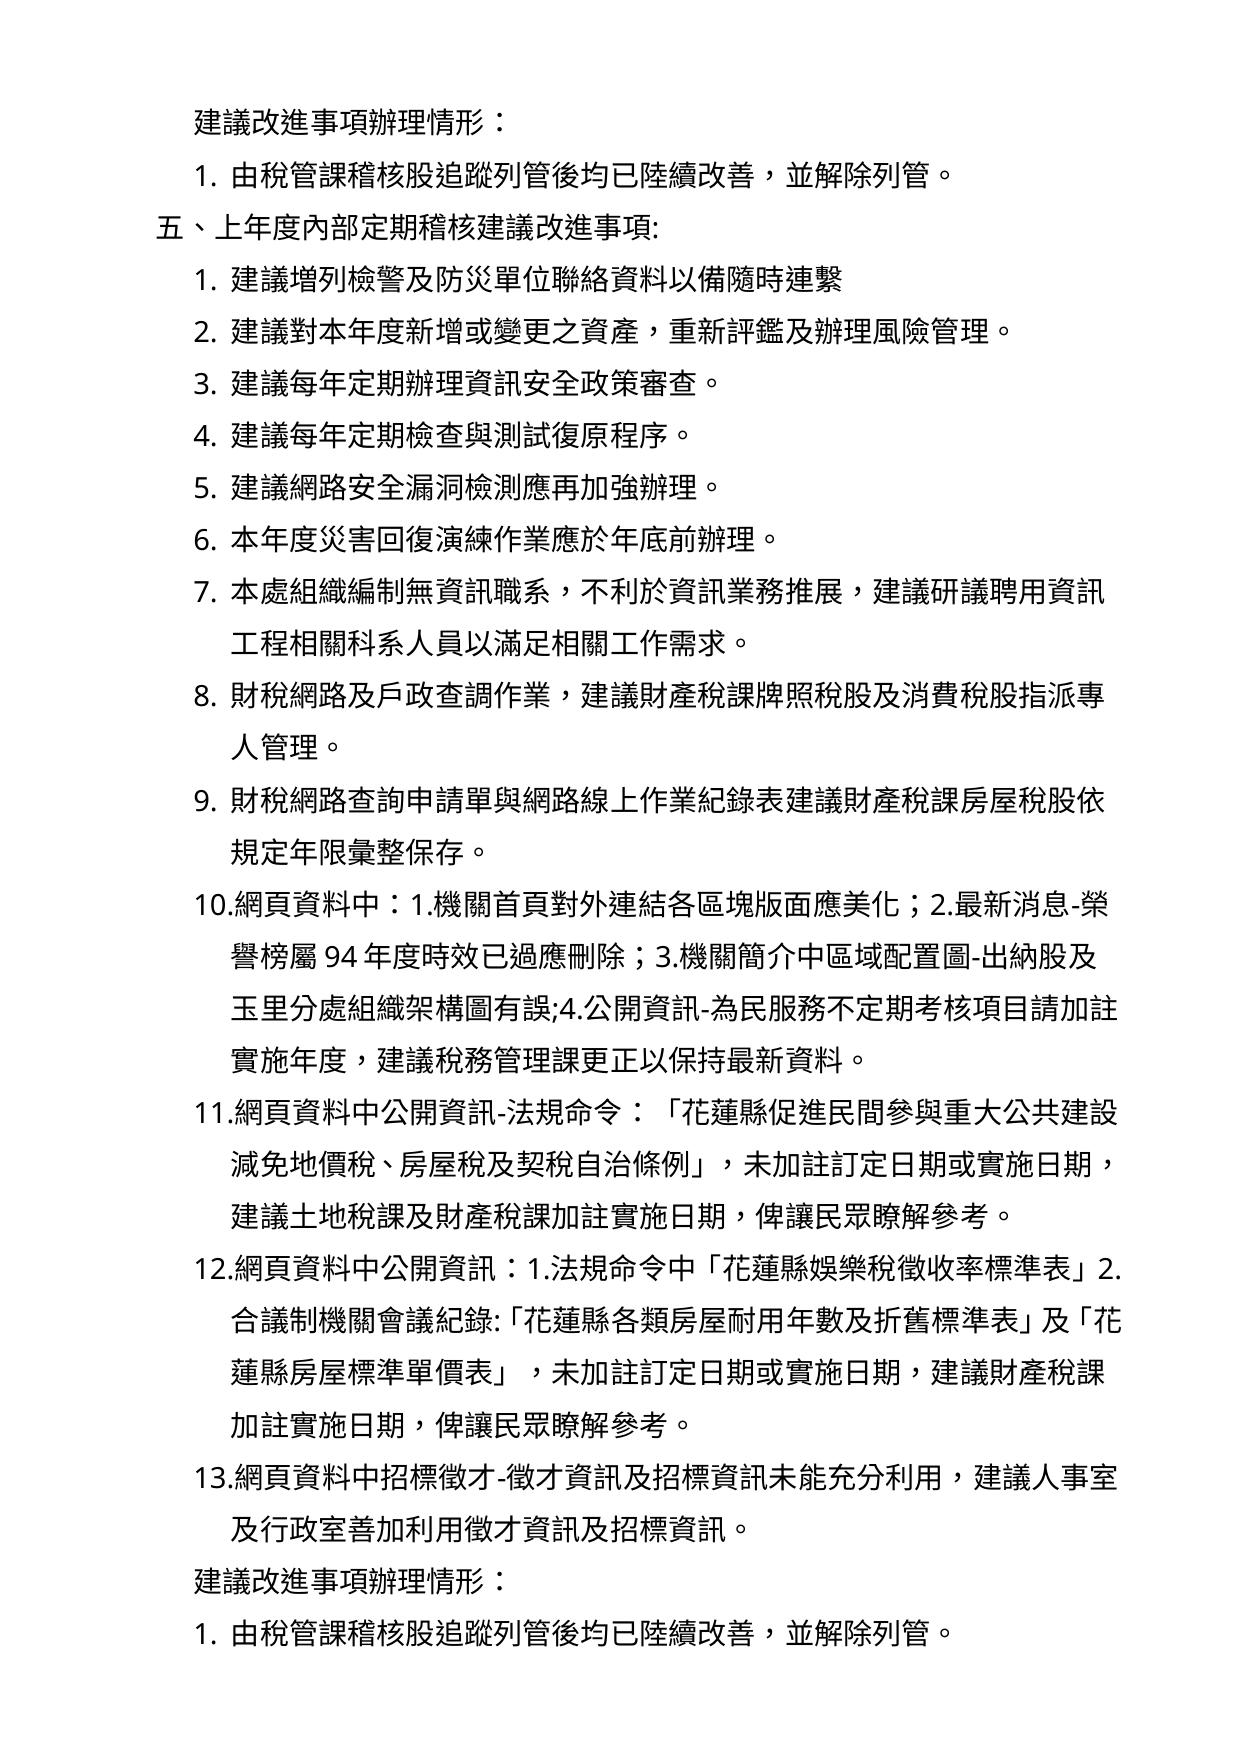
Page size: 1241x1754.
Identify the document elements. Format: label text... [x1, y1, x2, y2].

list 網頁資料中公開資訊：1.法規命令中「花蓮縣娛樂稅徵收率標準表」2.合議制機關會議紀錄:「花蓮縣各類房屋耐用年數及折舊標準表」及「花蓮縣房屋標準單價表」，未加註訂定日期或實施日期，建議財產稅課加註實施日期，俾讓民眾瞭解參考。 [193, 1238, 1122, 1446]
text 建議改進事項辦理情形： [118, 1551, 1122, 1603]
list 本年度災害回復演練作業應於年底前辦理。 [193, 509, 1122, 561]
list 建議増列檢警及防災單位聯絡資料以備隨時連繫 [193, 248, 1122, 301]
list 上年度內部定期稽核建議改進事項: [156, 196, 1122, 248]
list 建議每年定期辦理資訊安全政策審查。 [193, 353, 1122, 405]
list 網頁資料中公開資訊-法規命令：「花蓮縣促進民間參與重大公共建設減免地價稅、房屋稅及契稅自治條例」，未加註訂定日期或實施日期，建議土地稅課及財產稅課加註實施日期，俾讓民眾瞭解參考。 [193, 1082, 1122, 1238]
list 建議每年定期檢查與測試復原程序。 [193, 405, 1122, 457]
list 財稅網路及戶政查調作業，建議財產稅課牌照稅股及消費稅股指派專人管理。 [193, 665, 1122, 769]
list 建議網路安全漏洞檢測應再加強辦理。 [193, 457, 1122, 509]
list 建議對本年度新增或變更之資產，重新評鑑及辦理風險管理。 [193, 301, 1122, 353]
list 由稅管課稽核股追蹤列管後均已陸續改善，並解除列管。 [193, 144, 1122, 196]
list 本處組織編制無資訊職系，不利於資訊業務推展，建議研議聘用資訊工程相關科系人員以滿足相關工作需求。 [193, 561, 1122, 665]
list 網頁資料中招標徵才-徵才資訊及招標資訊未能充分利用，建議人事室及行政室善加利用徵才資訊及招標資訊。 [193, 1446, 1122, 1551]
list 由稅管課稽核股追蹤列管後均已陸續改善，並解除列管。 [193, 1603, 1122, 1655]
list 財稅網路查詢申請單與網路線上作業紀錄表建議財產稅課房屋稅股依規定年限彙整保存。 [193, 769, 1122, 873]
text 建議改進事項辦理情形： [118, 92, 1122, 144]
list 網頁資料中：1.機關首頁對外連結各區塊版面應美化；2.最新消息-榮譽榜屬94年度時效已過應刪除；3.機關簡介中區域配置圖-出納股及玉里分處組織架構圖有誤;4.公開資訊-為民服務不定期考核項目請加註實施年度，建議稅務管理課更正以保持最新資料。 [193, 873, 1122, 1082]
